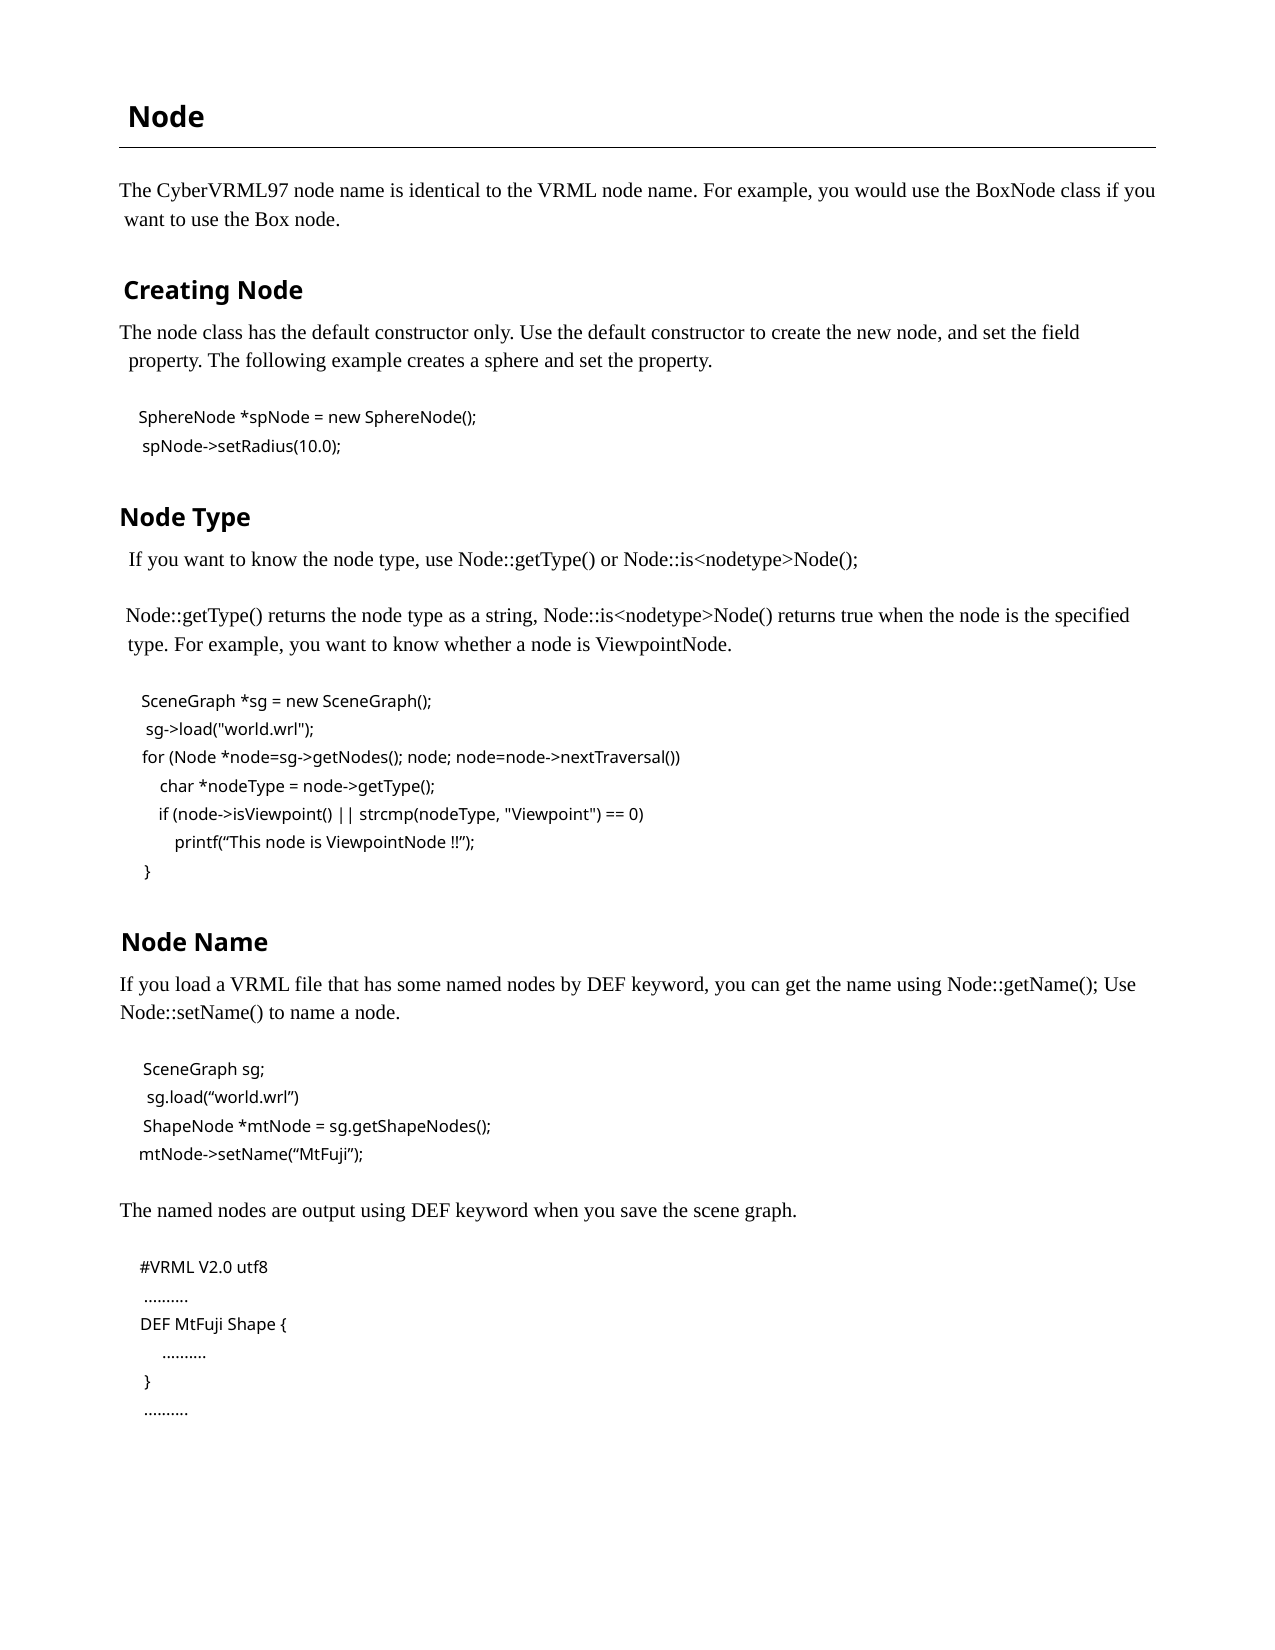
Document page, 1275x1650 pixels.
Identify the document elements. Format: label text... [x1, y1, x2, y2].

text } [138, 1366, 1156, 1395]
subtitle Node Type [119, 488, 1156, 545]
text SphereNode *spNode = new SphereNode(); [138, 403, 1156, 431]
text DEF MtFuji Shape { [138, 1310, 1156, 1338]
text sg->load("world.wrl"); [138, 715, 1156, 743]
text mtNode->setName(“MtFuji”); [138, 1140, 1156, 1168]
text .......... [138, 1395, 1156, 1423]
text spNode->setRadius(10.0); [138, 431, 1156, 460]
text .......... [138, 1338, 1156, 1366]
text ShapeNode *mtNode = sg.getShapeNodes(); [138, 1111, 1156, 1140]
text The named nodes are output using DEF keyword when you save the scene graph. [119, 1196, 1156, 1225]
text if (node->isViewpoint() || strcmp(nodeType, "Viewpoint") == 0) [138, 800, 1156, 828]
text The CyberVRML97 node name is identical to the VRML node name. For example, you would use the BoxNode class if you want to use the Box node. [119, 176, 1156, 233]
text .......... [138, 1281, 1156, 1310]
text If you want to know the node type, use Node::getType() or Node::is<nodetype>Node(); [119, 545, 1156, 573]
text The node class has the default constructor only. Use the default constructor to create the new node, and set the field property. The following example creates a sphere and set the property. [119, 318, 1156, 375]
text If you load a VRML file that has some named nodes by DEF keyword, you can get the name using Node::getName(); Use Node::setName() to name a node. [119, 970, 1156, 1026]
subtitle Node Name [119, 913, 1156, 970]
subtitle Node [119, 88, 1156, 147]
text for (Node *node=sg->getNodes(); node; node=node->nextTraversal()) [138, 743, 1156, 771]
text char *nodeType = node->getType(); [138, 771, 1156, 800]
text SceneGraph sg; [138, 1055, 1156, 1083]
text printf(“This node is ViewpointNode !!”); [138, 828, 1156, 856]
text SceneGraph *sg = new SceneGraph(); [138, 686, 1156, 715]
text sg.load(“world.wrl”) [138, 1083, 1156, 1111]
subtitle Creating Node [119, 261, 1156, 318]
text Node::getType() returns the node type as a string, Node::is<nodetype>Node() returns true when the node is the specified type. For example, you want to know whether a node is ViewpointNode. [119, 601, 1156, 658]
text } [138, 856, 1156, 885]
text #VRML V2.0 utf8 [138, 1253, 1156, 1281]
